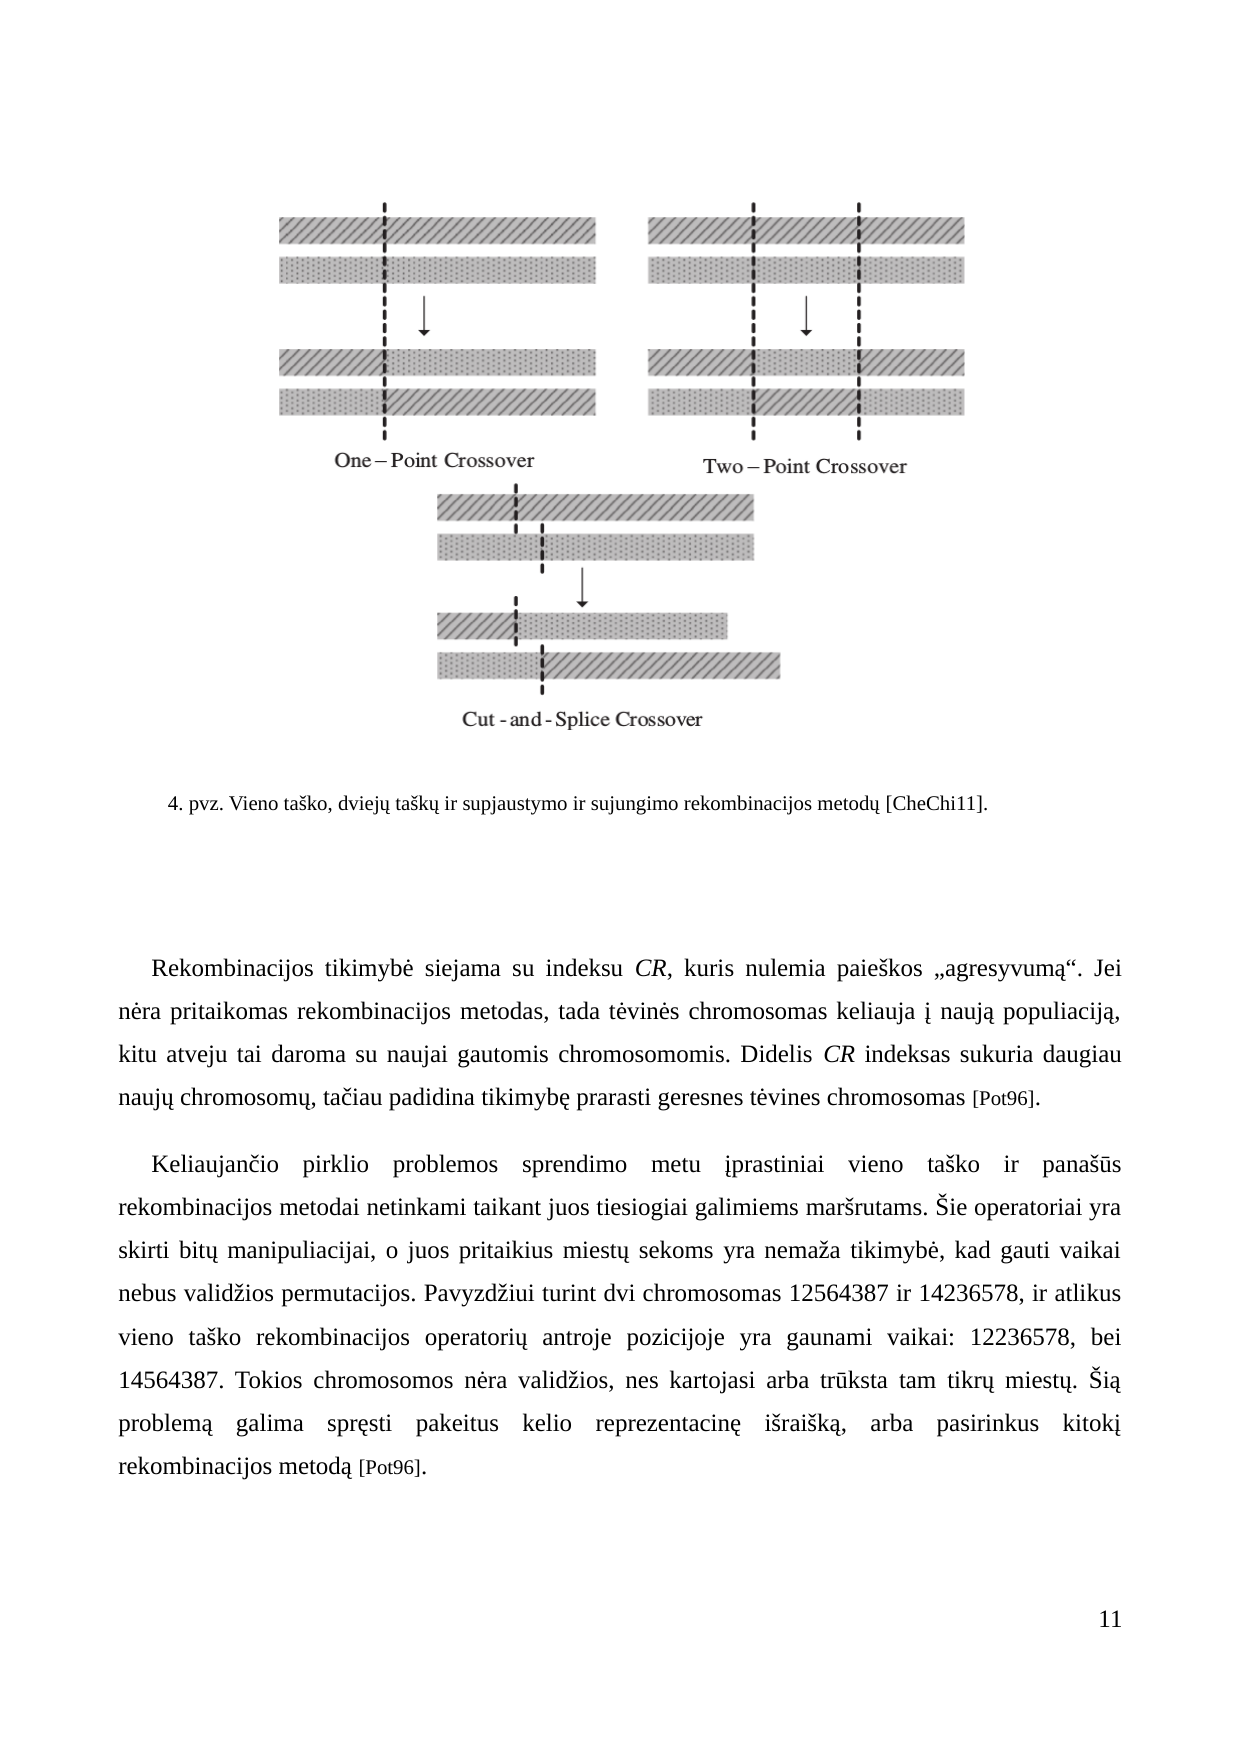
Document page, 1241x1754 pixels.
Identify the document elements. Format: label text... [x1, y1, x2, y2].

table_header [118, 185, 1122, 772]
text Keliaujančio pirklio problemos sprendimo metu įprastiniai vieno taško ir panašūs rekombinacijos metodai netinkami taikant juos tiesiogiai galimiems maršrutams. Šie operatoriai yra skirti bitų manipuliacijai, o juos pritaikius miestų sekoms yra nemaža tikimybė, kad gauti vaikai nebus validžios permutacijos. Pavyzdžiui turint dvi chromosomas 12564387 ir 14236578, ir atlikus vieno taško rekombinacijos operatorių antroje pozicijoje yra gaunami vaikai: 12236578, bei 14564387. Tokios chromosomos nėra validžios, nes kartojasi arba trūksta tam tikrų miestų. Šią problemą galima spręsti pakeitus kelio reprezentacinę išraišką, arba pasirinkus kitokį rekombinacijos metodą [Pot96]. [118, 1149, 1122, 1480]
text Rekombinacijos tikimybė siejama su indeksu CR, kuris nulemia paieškos „agresyvumą“. Jei nėra pritaikomas rekombinacijos metodas, tada tėvinės chromosomas keliauja į naują populiaciją, kitu atveju tai daroma su naujai gautomis chromosomomis. Didelis CR indeksas sukuria daugiau naujų chromosomų, tačiau padidina tikimybę prarasti geresnes tėvines chromosomas [Pot96]. [118, 953, 1122, 1111]
table_cell Vieno taško, dviejų taškų ir supjaustymo ir sujungimo rekombinacijos metodų [CheChi11]. [118, 772, 1122, 833]
picture [262, 191, 978, 730]
